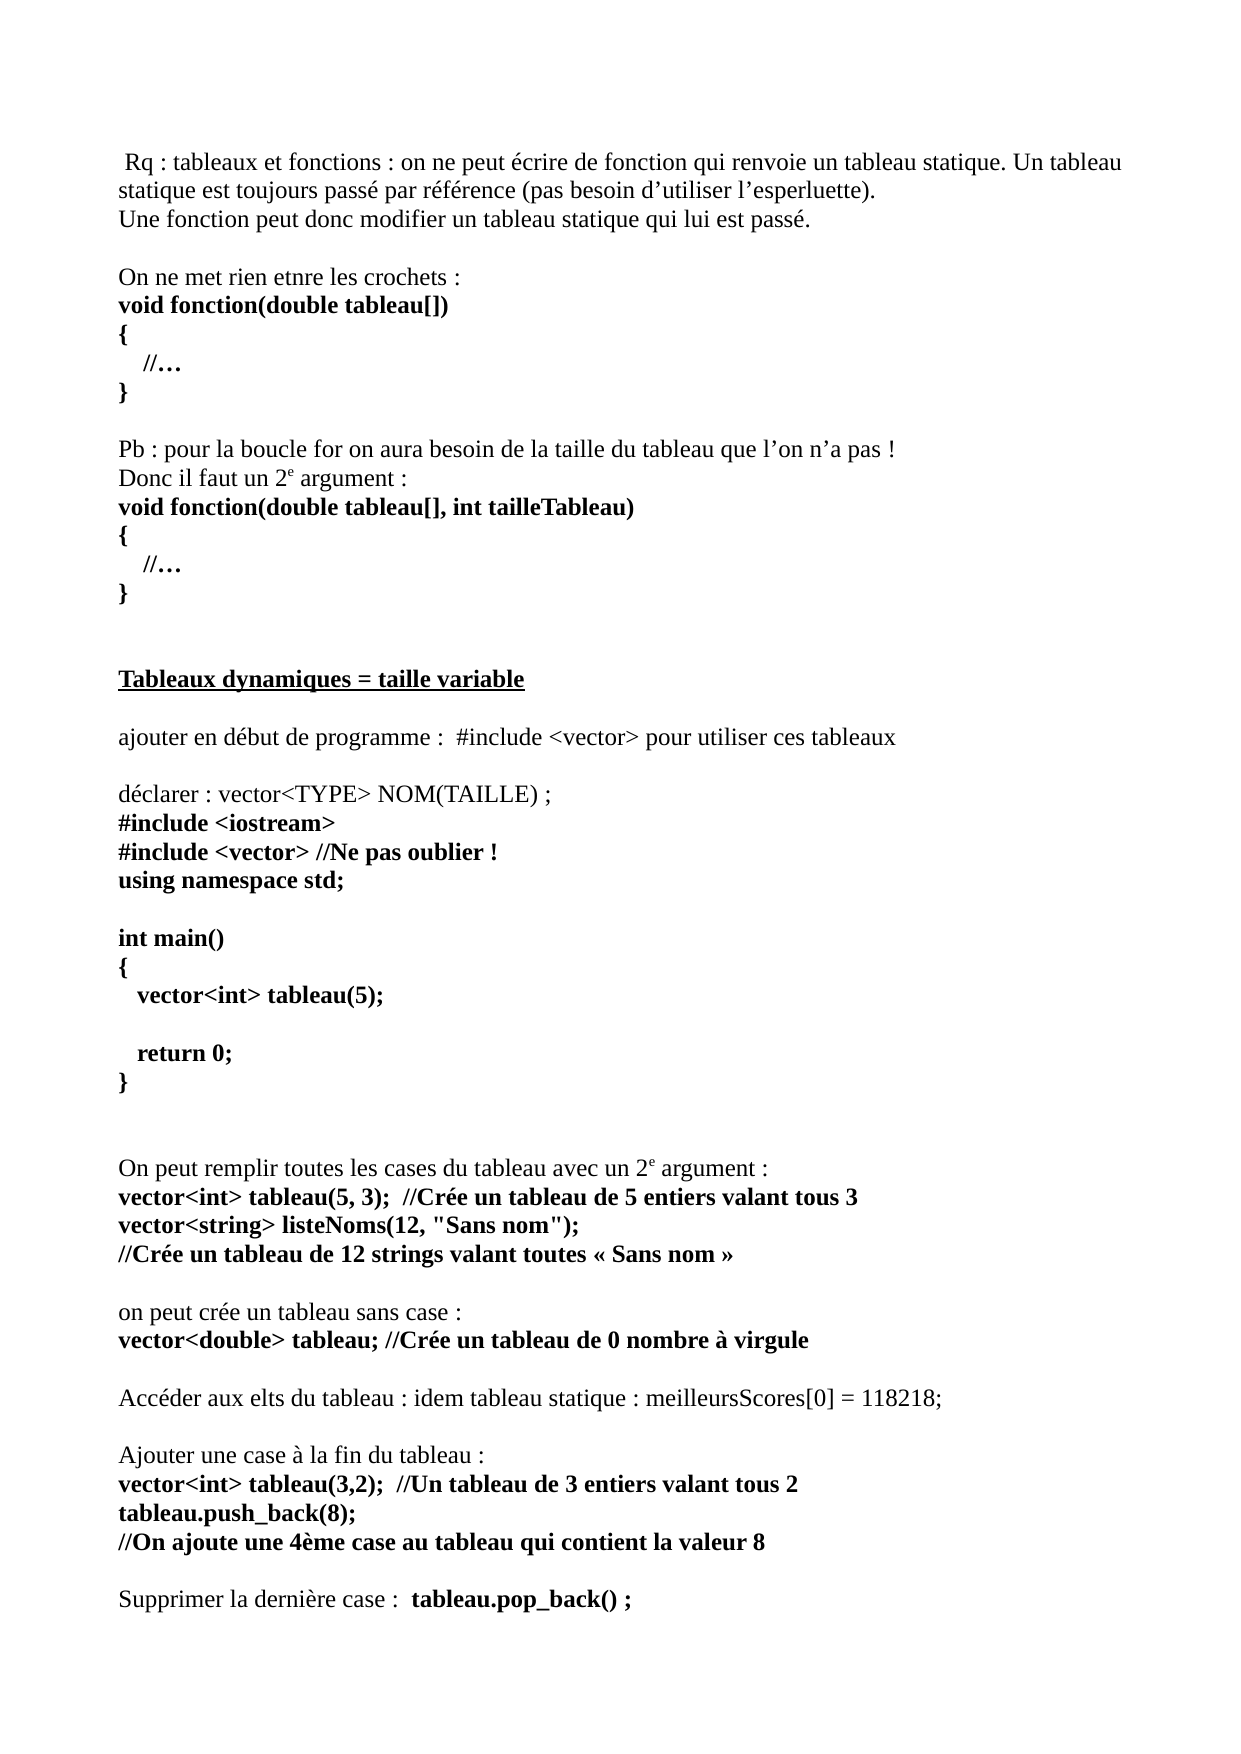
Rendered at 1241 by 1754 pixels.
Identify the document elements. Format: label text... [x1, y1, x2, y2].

text void fonction(double tableau[], int tailleTableau) [118, 492, 1122, 521]
text ajouter en début de programme : #include <vector> pour utiliser ces tableaux [118, 722, 1122, 751]
text On peut remplir toutes les cases du tableau avec un 2e argument : [118, 1153, 1122, 1182]
text Accéder aux elts du tableau : idem tableau statique : meilleursScores[0] = 118218; [118, 1383, 1122, 1412]
text } [118, 377, 1122, 406]
text using namespace std; [118, 866, 1122, 894]
text vector<int> tableau(5); [118, 981, 1122, 1009]
text Tableaux dynamiques = taille variable [118, 664, 1122, 693]
text vector<double> tableau; //Crée un tableau de 0 nombre à virgule [118, 1326, 1122, 1354]
text Pb : pour la boucle for on aura besoin de la taille du tableau que l’on n’a pas ! [118, 434, 1122, 463]
text //On ajoute une 4ème case au tableau qui contient la valeur 8 [118, 1527, 1122, 1556]
text #include <iostream> [118, 808, 1122, 837]
text vector<string> listeNoms(12, "Sans nom"); [118, 1211, 1122, 1239]
text { [118, 319, 1122, 348]
text Supprimer la dernière case : tableau.pop_back() ; [118, 1584, 1122, 1613]
text //… [118, 549, 1122, 578]
text Une fonction peut donc modifier un tableau statique qui lui est passé. [118, 204, 1122, 233]
text { [118, 952, 1122, 981]
text Ajouter une case à la fin du tableau : [118, 1441, 1122, 1469]
text Donc il faut un 2e argument : [118, 463, 1122, 492]
text } [118, 578, 1122, 607]
text vector<int> tableau(5, 3); //Crée un tableau de 5 entiers valant tous 3 [118, 1182, 1122, 1211]
text déclarer : vector<TYPE> NOM(TAILLE) ; [118, 779, 1122, 808]
text } [118, 1067, 1122, 1096]
text //… [118, 348, 1122, 377]
text #include <vector> //Ne pas oublier ! [118, 837, 1122, 866]
text on peut crée un tableau sans case : [118, 1297, 1122, 1326]
text //Crée un tableau de 12 strings valant toutes « Sans nom » [118, 1239, 1122, 1268]
text int main() [118, 923, 1122, 952]
text { [118, 521, 1122, 549]
text On ne met rien etnre les crochets : [118, 262, 1122, 291]
text return 0; [118, 1038, 1122, 1067]
text vector<int> tableau(3,2); //Un tableau de 3 entiers valant tous 2 [118, 1469, 1122, 1498]
text void fonction(double tableau[]) [118, 291, 1122, 319]
text Rq : tableaux et fonctions : on ne peut écrire de fonction qui renvoie un tableau statique. Un tableau statique est toujours passé par référence (pas besoin d’utiliser l’esperluette). [118, 147, 1122, 204]
text tableau.push_back(8); [118, 1498, 1122, 1527]
